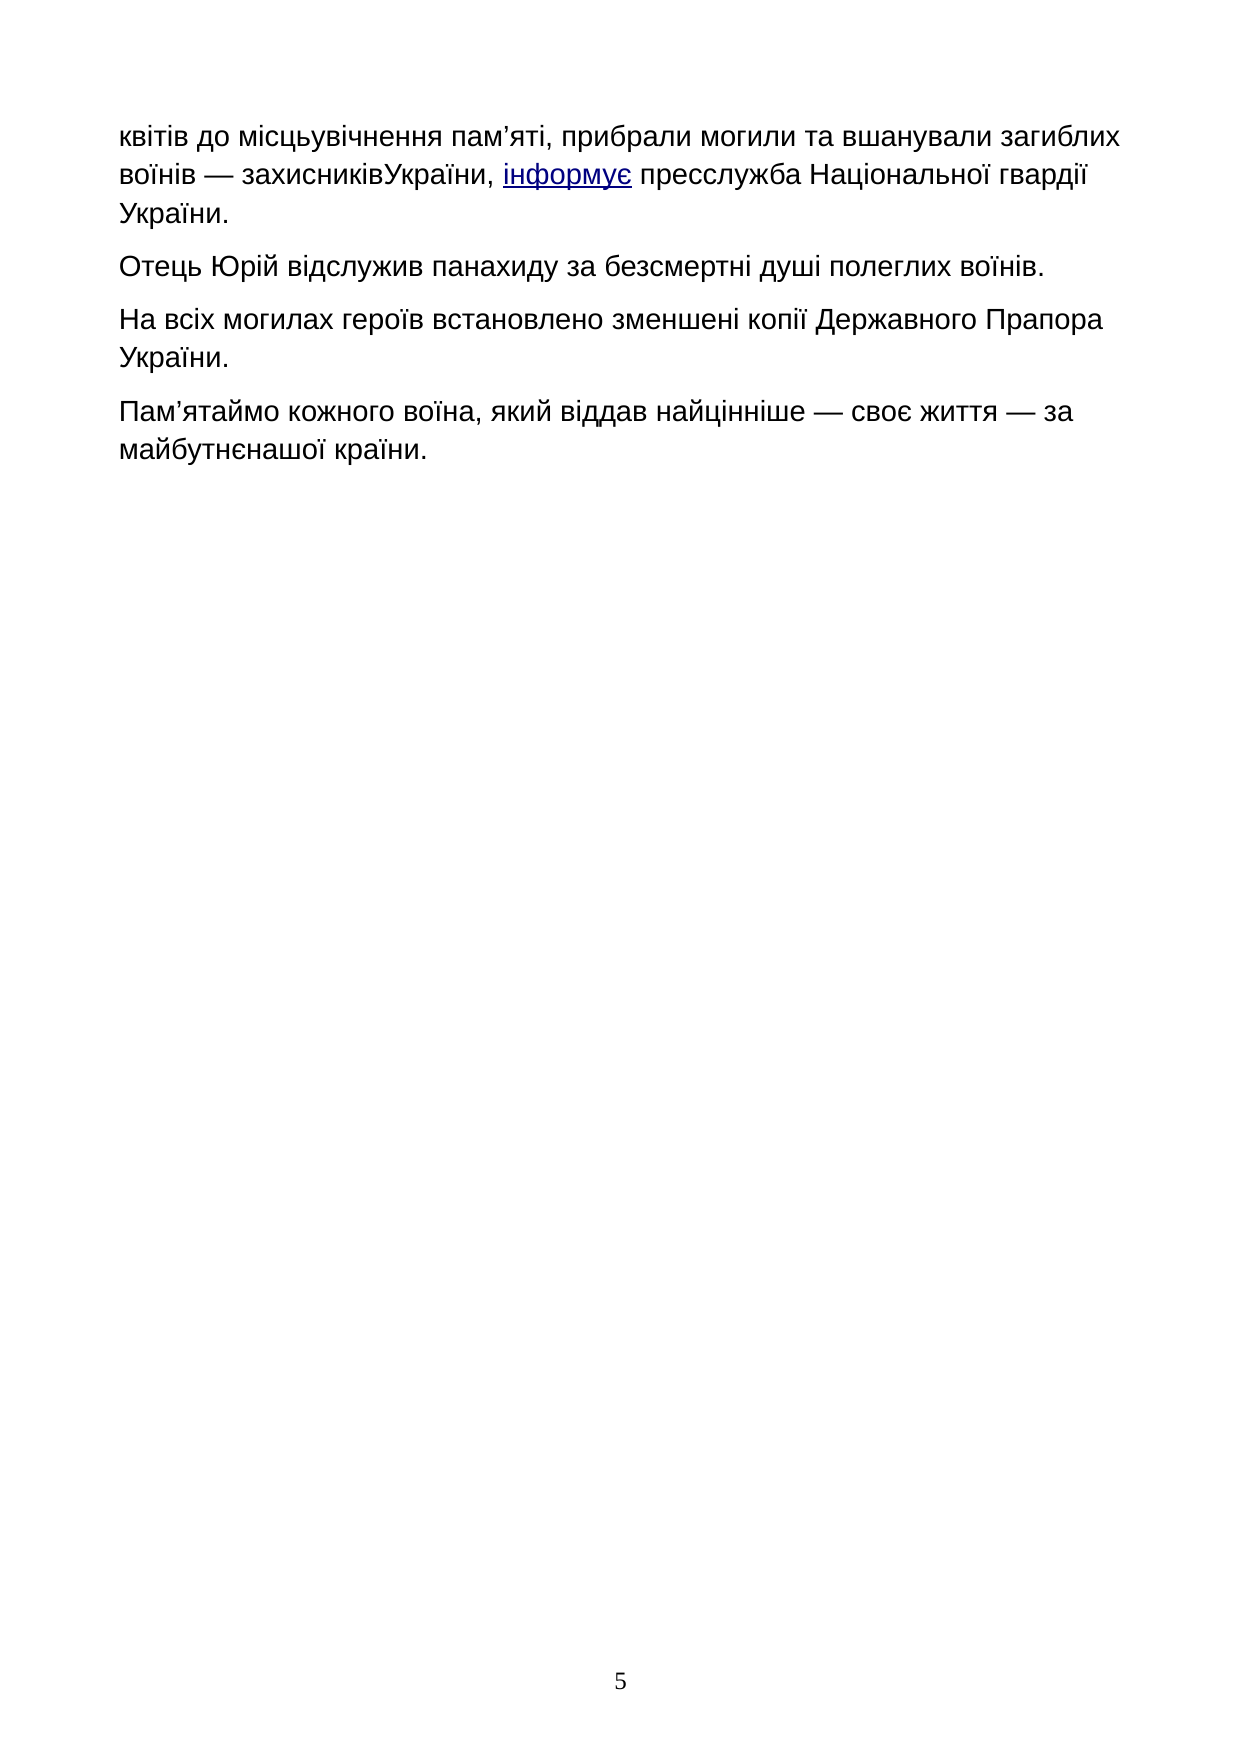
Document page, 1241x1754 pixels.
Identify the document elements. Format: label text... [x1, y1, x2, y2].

text Пам’ятаймо кожного воїна, який віддав найцінніше — своє життя — за майбутнєнашої країни. [118, 393, 1122, 466]
text На всіх могилах героїв встановлено зменшені копії Державного Прапора України. [118, 302, 1122, 374]
text квітів до місцьувічнення пам’яті, прибрали могили та вшанували загиблих воїнів — захисниківУкраїни, інформує пресслужба Національної гвардії України. [118, 118, 1122, 229]
text Отець Юрій відслужив панахиду за безсмертні душі полеглих воїнів. [118, 249, 1122, 282]
